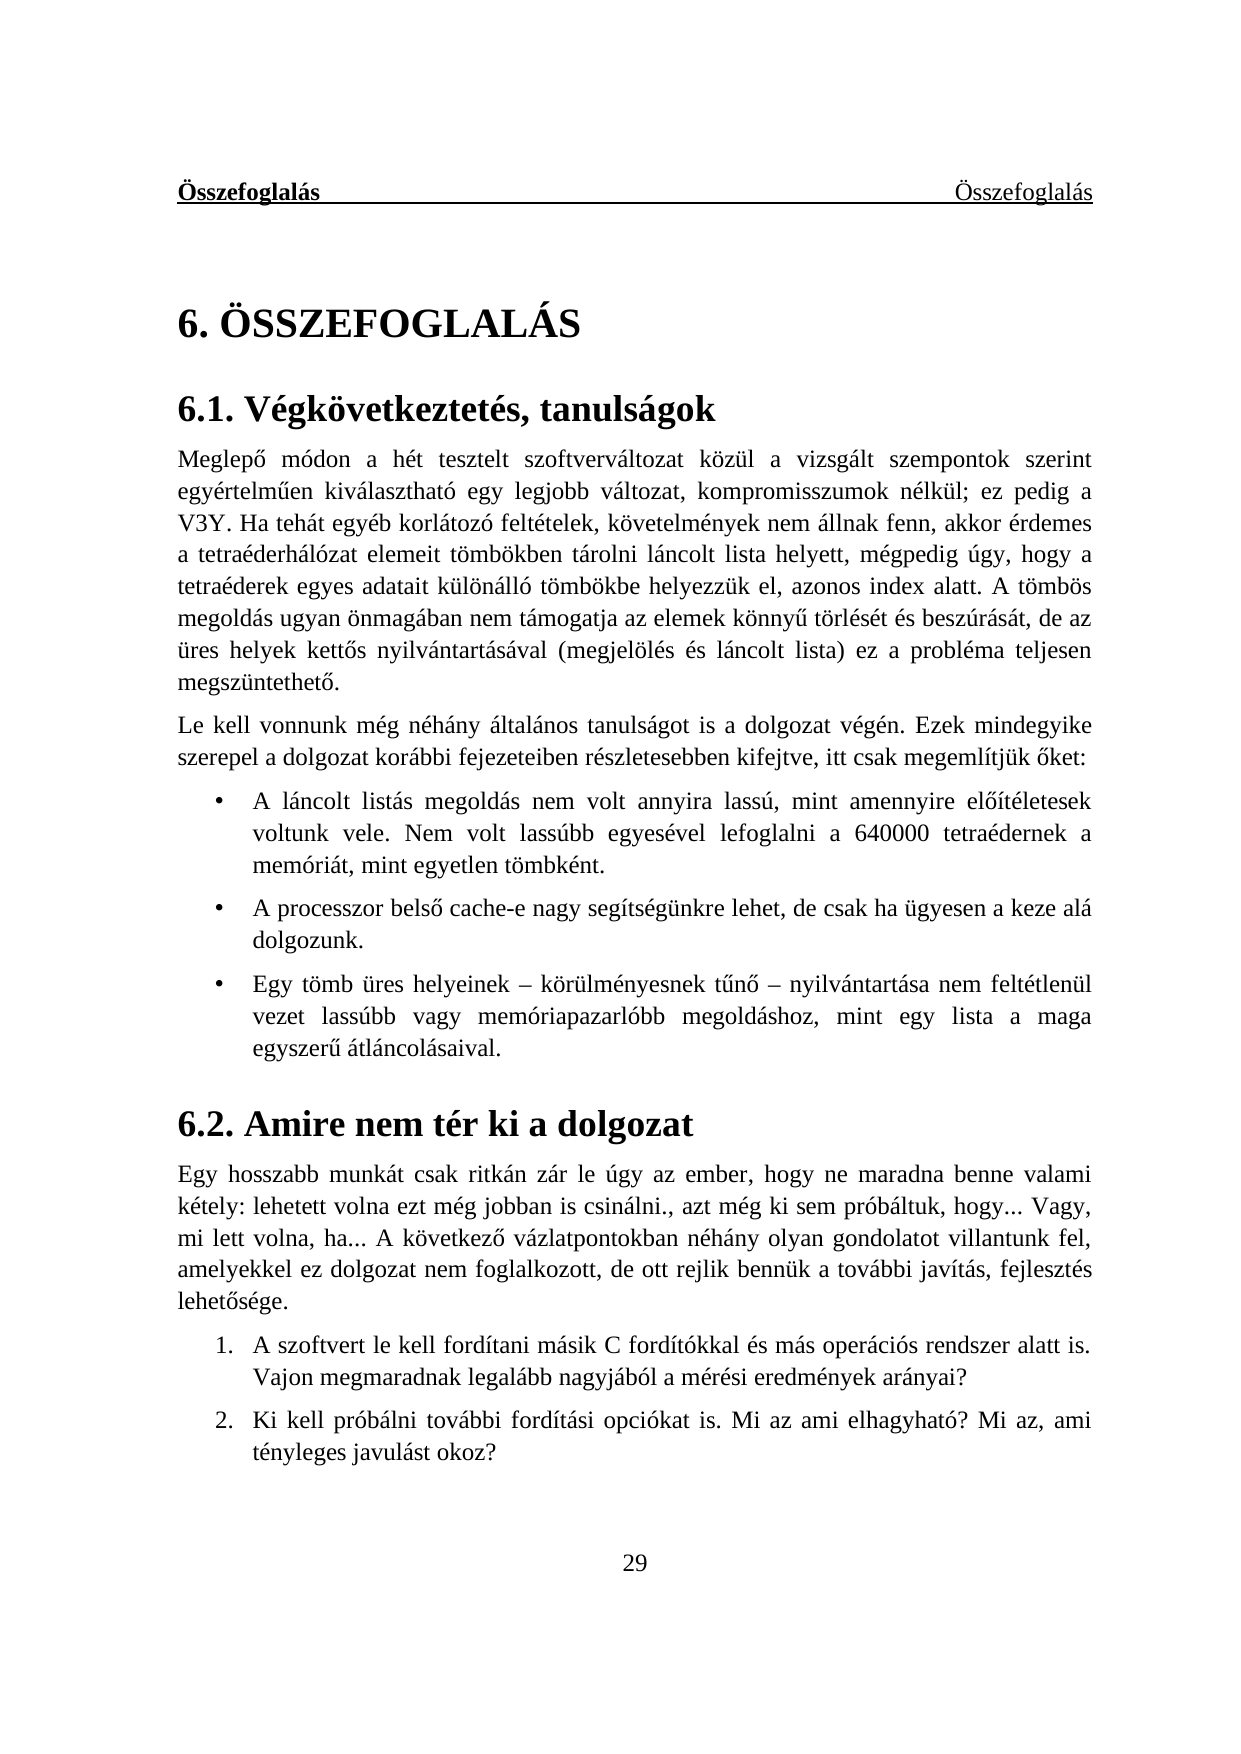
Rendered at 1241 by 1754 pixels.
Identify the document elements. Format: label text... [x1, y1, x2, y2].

subtitle Összefoglalás [177, 298, 1093, 346]
list Egy tömb üres helyeinek – körülményesnek tűnő – nyilvántartása nem feltétlenül vezet lassúbb vagy memóriapazarlóbb megoldáshoz, mint egy lista a maga egyszerű átláncolásaival. [215, 969, 1093, 1062]
text Egy hosszabb munkát csak ritkán zár le úgy az ember, hogy ne maradna benne valami kétely: lehetett volna ezt még jobban is csinálni., azt még ki sem próbáltuk, hogy... Vagy, mi lett volna, ha... A következő vázlatpontokban néhány olyan gondolatot villantunk fel, amelyekkel ez dolgozat nem foglalkozott, de ott rejlik bennük a további javítás, fejlesztés lehetősége. [177, 1159, 1093, 1315]
list A processzor belső cache-e nagy segítségünkre lehet, de csak ha ügyesen a keze alá dolgozunk. [215, 893, 1093, 954]
list A láncolt listás megoldás nem volt annyira lassú, mint amennyire előítéletesek voltunk vele. Nem volt lassúbb egyesével lefoglalni a 640000 tetraédernek a memóriát, mint egyetlen tömbként. [215, 786, 1093, 879]
subtitle Végkövetkeztetés, tanulságok [177, 386, 1093, 429]
text Meglepő módon a hét tesztelt szoftverváltozat közül a vizsgált szempontok szerint egyértelműen kiválasztható egy legjobb változat, kompromisszumok nélkül; ez pedig a V3Y. Ha tehát egyéb korlátozó feltételek, követelmények nem állnak fenn, akkor érdemes a tetraéderhálózat elemeit tömbökben tárolni láncolt lista helyett, mégpedig úgy, hogy a tetraéderek egyes adatait különálló tömbökbe helyezzük el, azonos index alatt. A tömbös megoldás ugyan önmagában nem támogatja az elemek könnyű törlését és beszúrását, de az üres helyek kettős nyilvántartásával (megjelölés és láncolt lista) ez a probléma teljesen megszüntethető. [177, 444, 1093, 696]
subtitle Amire nem tér ki a dolgozat [177, 1101, 1093, 1144]
text Le kell vonnunk még néhány általános tanulságot is a dolgozat végén. Ezek mindegyike szerepel a dolgozat korábbi fejezeteiben részletesebben kifejtve, itt csak megemlítjük őket: [177, 710, 1093, 771]
list A szoftvert le kell fordítani másik C fordítókkal és más operációs rendszer alatt is. Vajon megmaradnak legalább nagyjából a mérési eredmények arányai? [215, 1330, 1093, 1391]
list Ki kell próbálni további fordítási opciókat is. Mi az ami elhagyható? Mi az, ami tényleges javulást okoz? [215, 1405, 1093, 1466]
